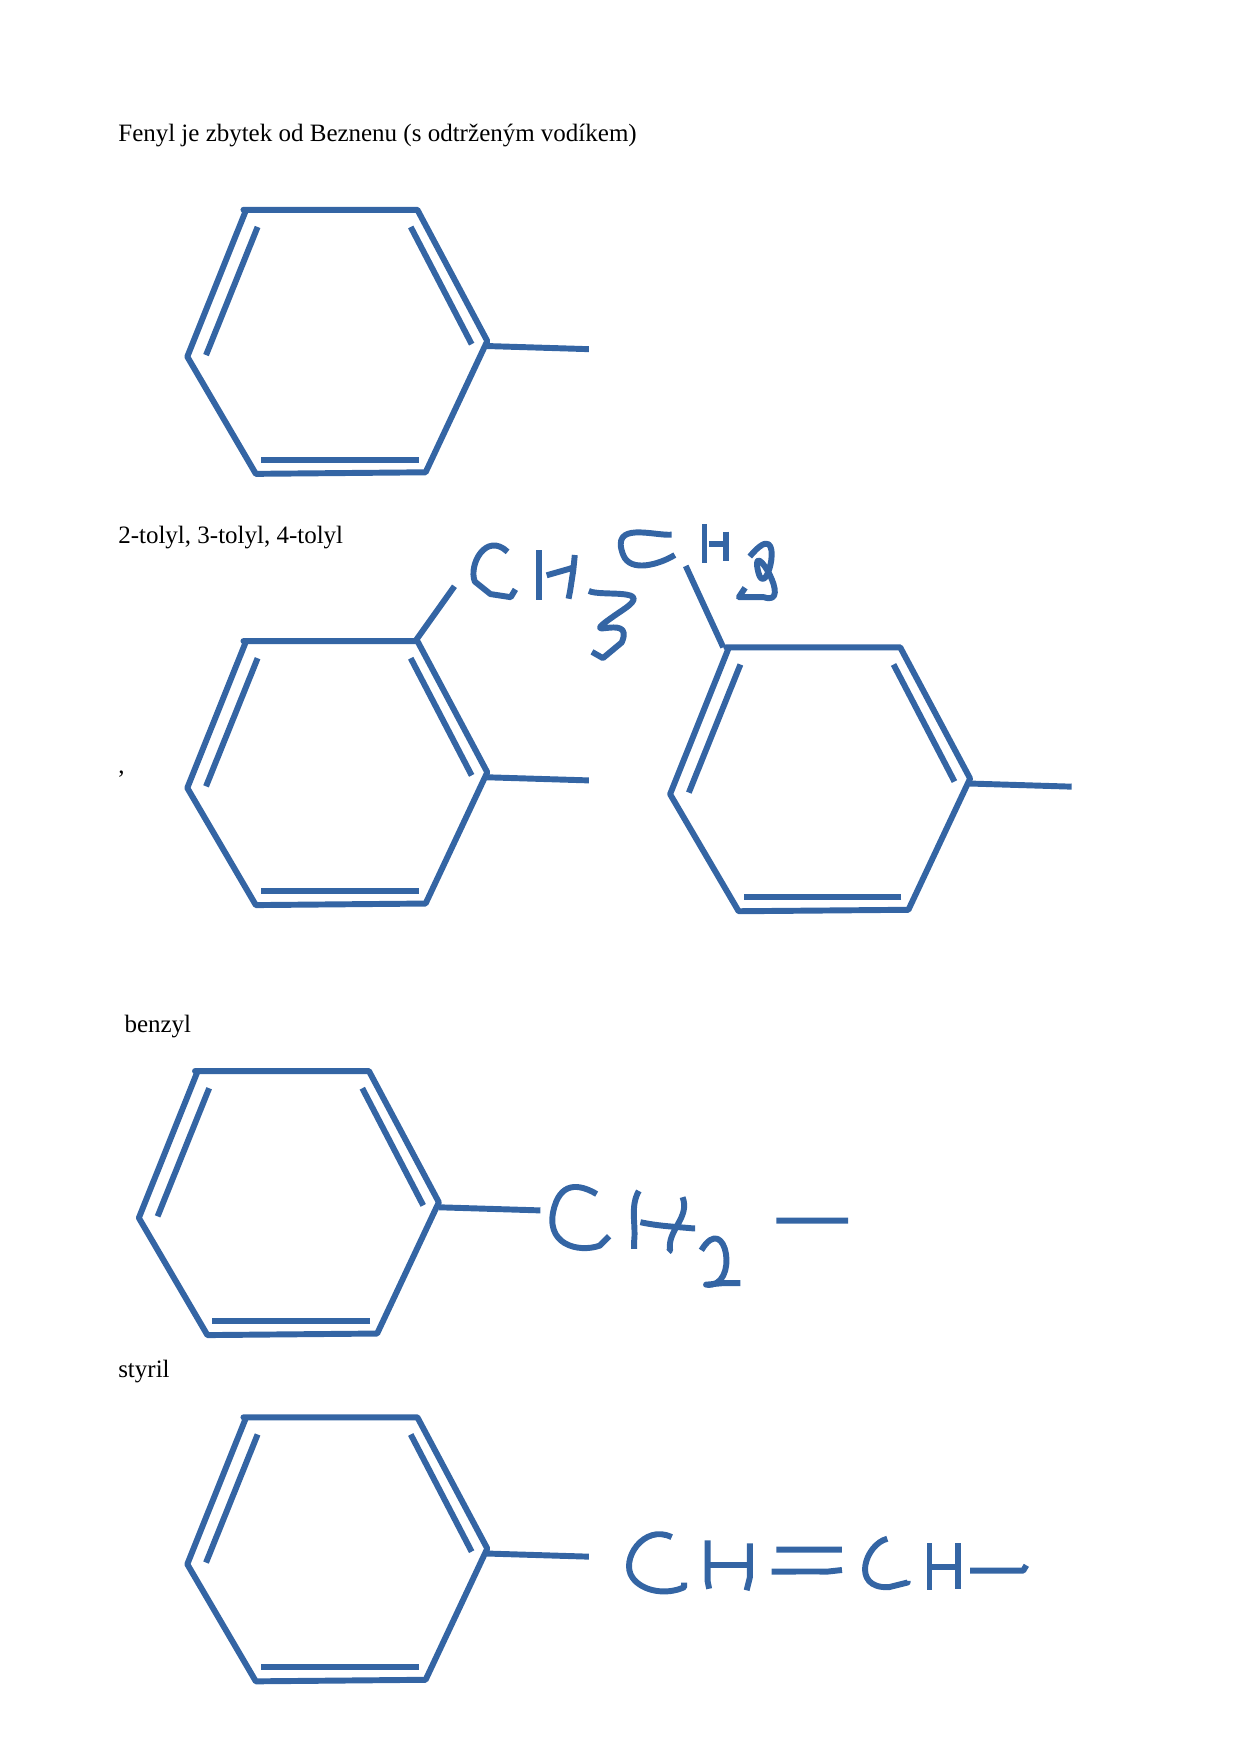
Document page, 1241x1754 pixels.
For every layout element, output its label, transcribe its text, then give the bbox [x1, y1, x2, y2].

text Fenyl je zbytek od Beznenu (s odtrženým vodíkem) [118, 118, 1122, 147]
text [960, 751, 1122, 779]
text benzyl [118, 1009, 1122, 1038]
text 2-tolyl, 3-tolyl, 4-tolyl [118, 521, 1122, 549]
text [480, 751, 683, 779]
text styril [118, 1354, 1122, 1383]
text , [118, 751, 198, 779]
